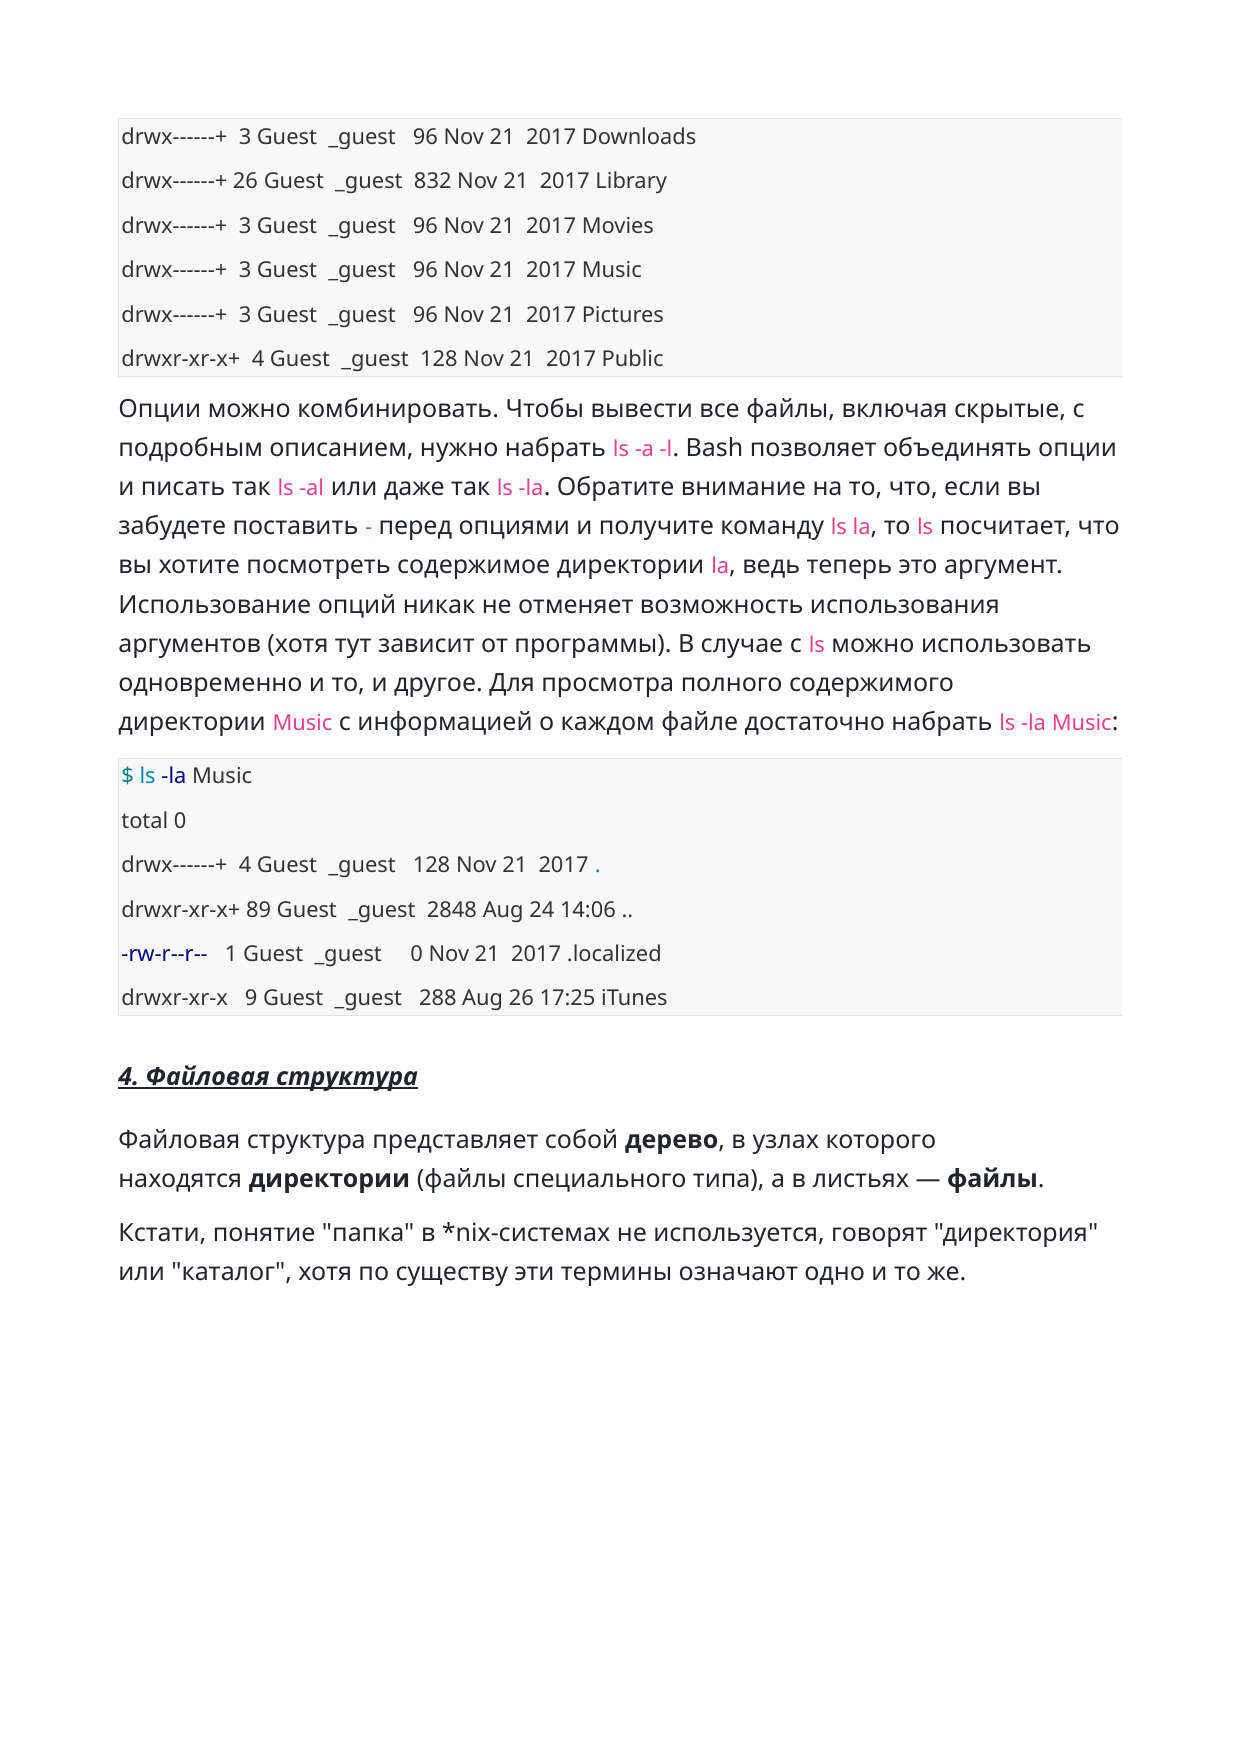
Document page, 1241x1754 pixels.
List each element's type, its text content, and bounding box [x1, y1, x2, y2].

text drwx------+ 3 Guest _guest 96 Nov 21 2017 Downloads [119, 119, 1122, 151]
text Файловая структура представляет собой дерево, в узлах которого находятся директории (файлы специального типа), а в листьях — файлы. [118, 1121, 1122, 1194]
text drwx------+ 3 Guest _guest 96 Nov 21 2017 Pictures [119, 296, 1122, 328]
text drwxr-xr-x+ 4 Guest _guest 128 Nov 21 2017 Public [119, 340, 1122, 376]
text $ ls -la Music [119, 759, 1122, 790]
text drwxr-xr-x+ 89 Guest _guest 2848 Aug 24 14:06 .. [119, 891, 1122, 923]
text drwx------+ 4 Guest _guest 128 Nov 21 2017 . [119, 846, 1122, 879]
text Опции можно комбинировать. Чтобы вывести все файлы, включая скрытые, с подробным описанием, нужно набрать ls -a -l. Bash позволяет объединять опции и писать так ls -al или даже так ls -la. Обратите внимание на то, что, если вы забудете поставить - перед опциями и получите команду ls la, то ls посчитает, что вы хотите посмотреть содержимое директории la, ведь теперь это аргумент. Использование опций никак не отменяет возможность использования аргументов (хотя тут зависит от программы). В случае с ls можно использовать одновременно и то, и другое. Для просмотра полного содержимого директории Music с информацией о каждом файле достаточно набрать ls -la Music: [118, 390, 1122, 738]
text drwx------+ 3 Guest _guest 96 Nov 21 2017 Music [119, 251, 1122, 284]
text total 0 [119, 802, 1122, 835]
text Кстати, понятие "папка" в *nix-системах не используется, говорят "директория" или "каталог", хотя по существу эти термины означают одно и то же. [118, 1214, 1122, 1287]
text 4. Файловая структура [118, 1058, 1122, 1093]
text drwx------+ 3 Guest _guest 96 Nov 21 2017 Movies [119, 207, 1122, 240]
text drwx------+ 26 Guest _guest 832 Nov 21 2017 Library [119, 162, 1122, 195]
text -rw-r--r-- 1 Guest _guest 0 Nov 21 2017 .localized [119, 935, 1122, 968]
text drwxr-xr-x 9 Guest _guest 288 Aug 26 17:25 iTunes [119, 979, 1122, 1015]
